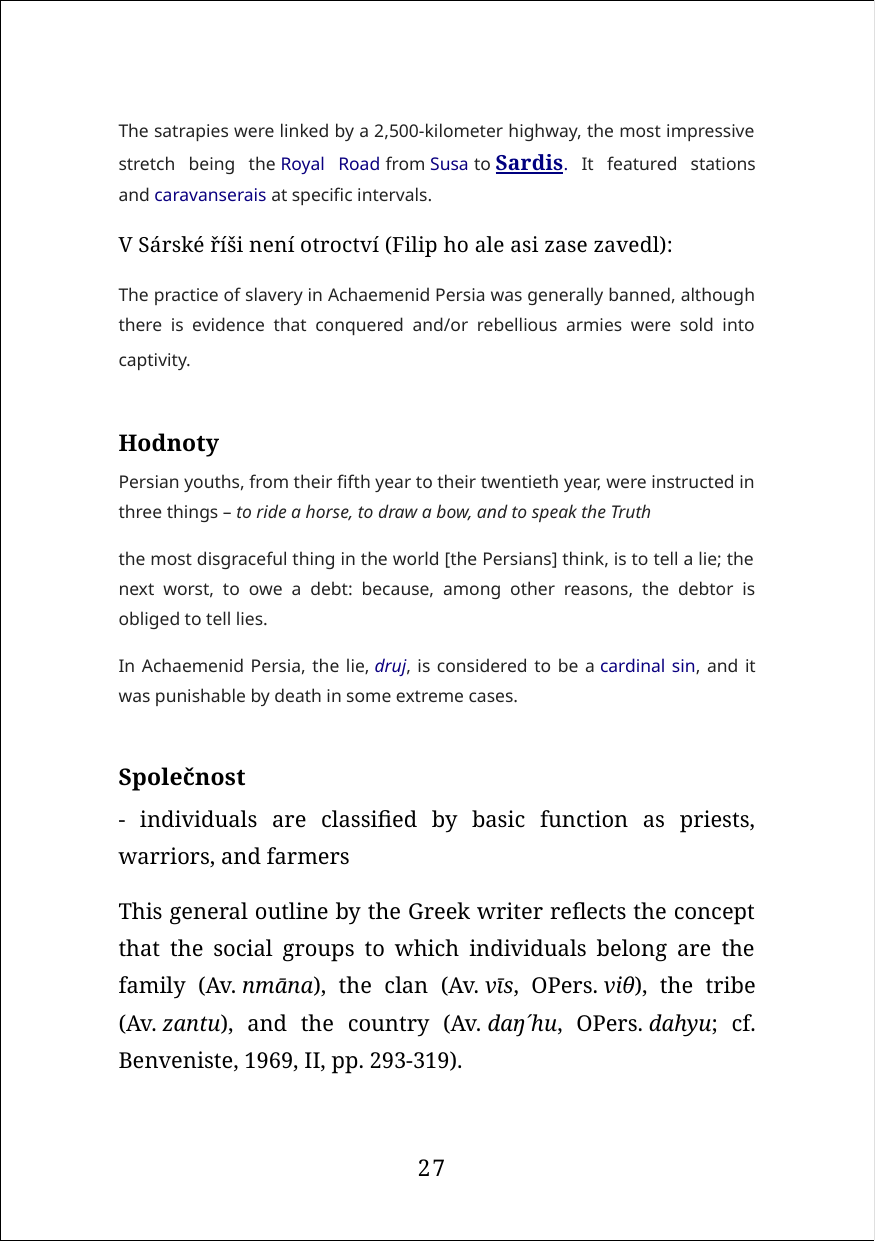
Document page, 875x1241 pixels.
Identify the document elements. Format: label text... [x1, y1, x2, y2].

subtitle Společnost [118, 761, 756, 792]
text This general outline by the Greek writer reflects the concept that the social groups to which individuals belong are the family (Av. nmāna), the clan (Av. vīs, OPers. viθ), the tribe (Av. zantu), and the country (Av. daŋˊhu, OPers. dahyu; cf. Benveniste, 1969, II, pp. 293-319). [118, 896, 756, 1074]
text Persian youths, from their fifth year to their twentieth year, were instructed in three things – to ride a horse, to draw a bow, and to speak the Truth [118, 470, 756, 523]
subtitle Hodnoty [118, 427, 756, 458]
text V Sárské říši není otroctví (Filip ho ale asi zase zavedl): [118, 230, 756, 258]
text - individuals are classified by basic function as priests, warriors, and farmers [118, 804, 756, 871]
text In Achaemenid Persia, the lie, druj, is considered to be a cardinal sin, and it was punishable by death in some extreme cases. [118, 654, 756, 708]
text The satrapies were linked by a 2,500-kilometer highway, the most impressive stretch being the Royal Road from Susa to Sardis. It featured stations and caravanserais at specific intervals. [118, 118, 756, 206]
text The practice of slavery in Achaemenid Persia was generally banned, although there is evidence that conquered and/or rebellious armies were sold into captivity. [118, 283, 756, 372]
text the most disgraceful thing in the world [the Persians] think, is to tell a lie; the next worst, to owe a debt: because, among other reasons, the debtor is obliged to tell lies. [118, 547, 756, 630]
